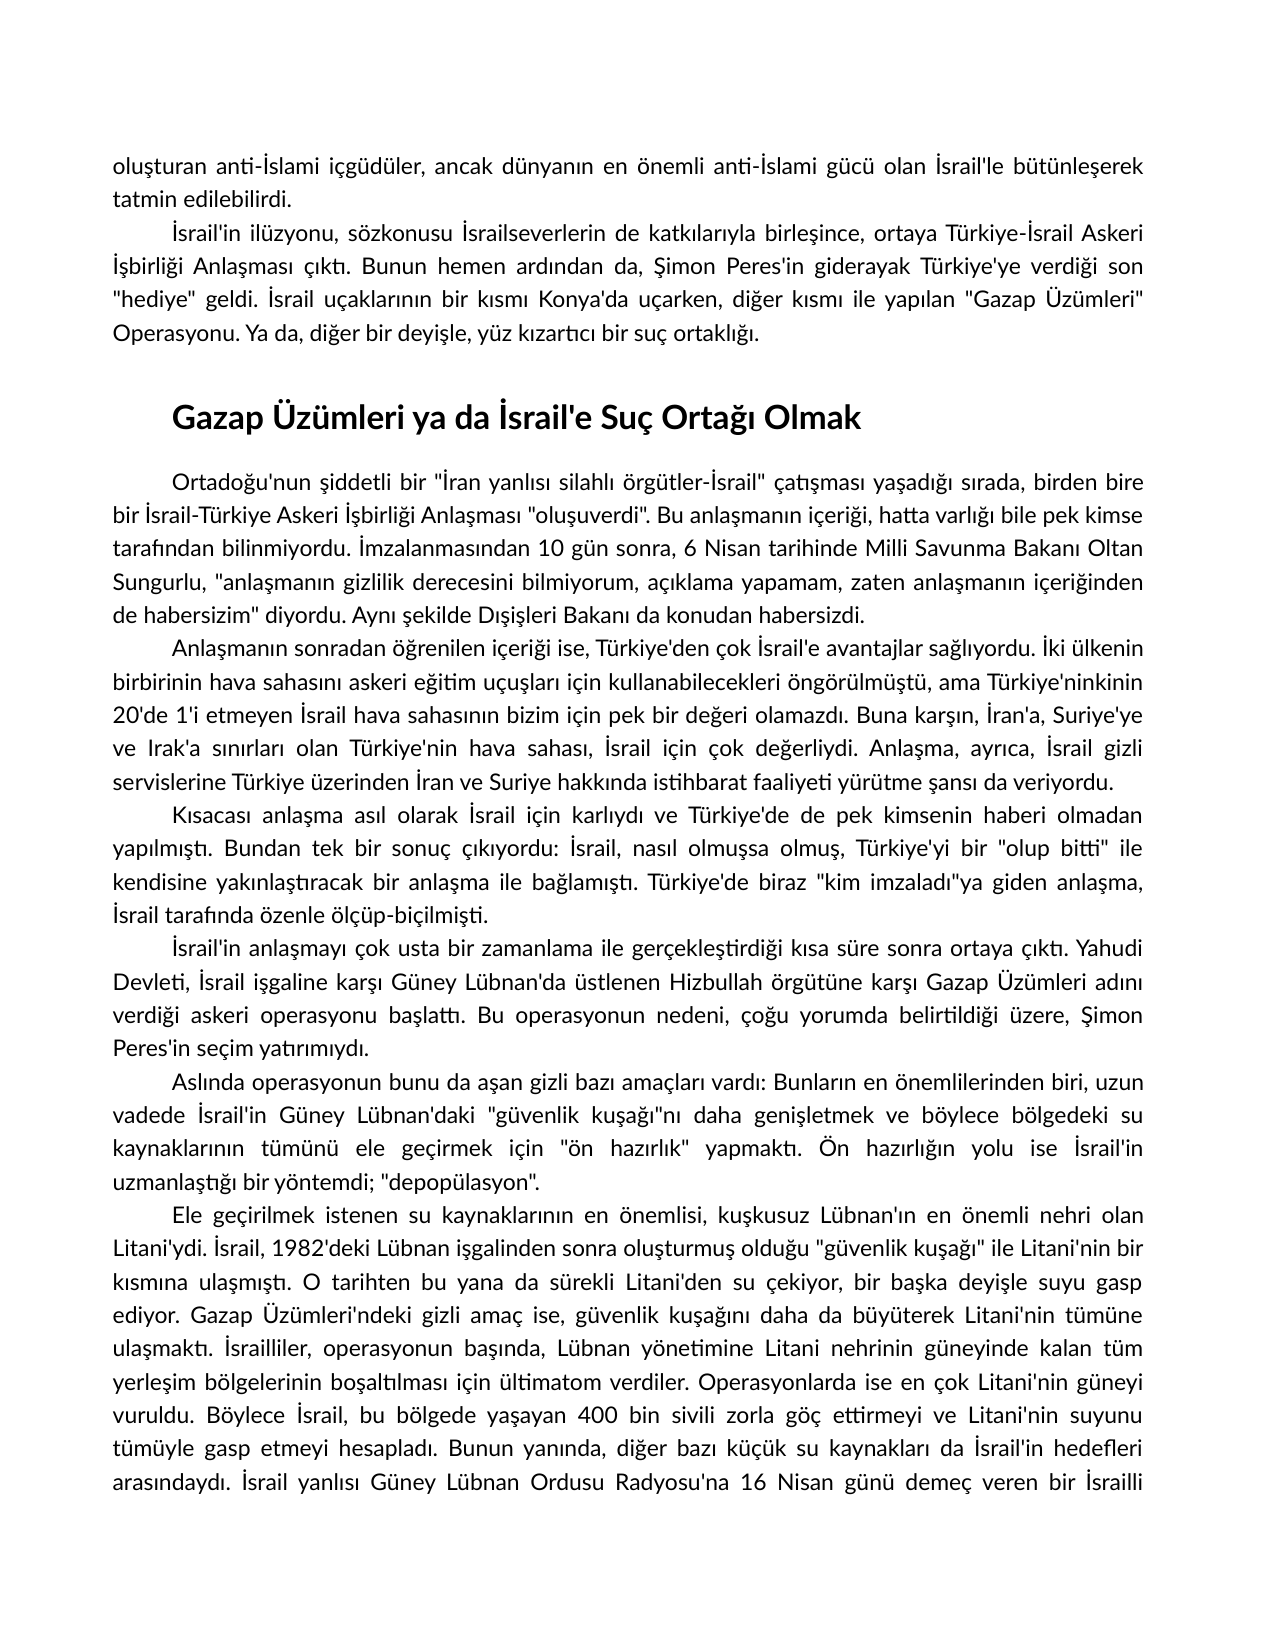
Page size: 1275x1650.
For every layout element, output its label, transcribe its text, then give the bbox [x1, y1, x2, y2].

text İsrail'in anlaşmayı çok usta bir zamanlama ile gerçekleştirdiği kısa süre sonra ortaya çıktı. Yahudi Devleti, İsrail işgaline karşı Güney Lübnan'da üstlenen Hizbullah örgütüne karşı Gazap Üzümleri adını verdiği askeri operasyonu başlattı. Bu operasyonun nedeni, çoğu yorumda belirtildiği üzere, Şimon Peres'in seçim yatırımıydı. [112, 930, 1145, 1063]
text Aslında operasyonun bunu da aşan gizli bazı amaçları vardı: Bunların en önemlilerinden biri, uzun vadede İsrail'in Güney Lübnan'daki "güvenlik kuşağı"nı daha genişletmek ve böylece bölgedeki su kaynaklarının tümünü ele geçirmek için "ön hazırlık" yapmaktı. Ön hazırlığın yolu ise İsrail'in uzmanlaştığı bir yöntemdi; "depopülasyon". [112, 1063, 1145, 1197]
subtitle Gazap Üzümleri ya da İsrail'e Suç Ortağı Olmak [112, 403, 1145, 436]
text Kısacası anlaşma asıl olarak İsrail için karlıydı ve Türkiye'de de pek kimsenin haberi olmadan yapılmıştı. Bundan tek bir sonuç çıkıyordu: İsrail, nasıl olmuşsa olmuş, Türkiye'yi bir "olup bitti" ile kendisine yakınlaştıracak bir anlaşma ile bağlamıştı. Türkiye'de biraz "kim imzaladı"ya giden anlaşma, İsrail tarafında özenle ölçüp-biçilmişti. [112, 797, 1145, 930]
text İsrail'in ilüzyonu, sözkonusu İsrailseverlerin de katkılarıyla birleşince, ortaya Türkiye-İsrail Askeri İşbirliği Anlaşması çıktı. Bunun hemen ardından da, Şimon Peres'in giderayak Türkiye'ye verdiği son "hediye" geldi. İsrail uçaklarının bir kısmı Konya'da uçarken, diğer kısmı ile yapılan "Gazap Üzümleri" Operasyonu. Ya da, diğer bir deyişle, yüz kızartıcı bir suç ortaklığı. [112, 214, 1145, 348]
text Anlaşmanın sonradan öğrenilen içeriği ise, Türkiye'den çok İsrail'e avantajlar sağlıyordu. İki ülkenin birbirinin hava sahasını askeri eğitim uçuşları için kullanabilecekleri öngörülmüştü, ama Türkiye'ninkinin 20'de 1'i etmeyen İsrail hava sahasının bizim için pek bir değeri olamazdı. Buna karşın, İran'a, Suriye'ye ve Irak'a sınırları olan Türkiye'nin hava sahası, İsrail için çok değerliydi. Anlaşma, ayrıca, İsrail gizli servislerine Türkiye üzerinden İran ve Suriye hakkında istihbarat faaliyeti yürütme şansı da veriyordu. [112, 630, 1145, 797]
text oluşturan anti-İslami içgüdüler, ancak dünyanın en önemli anti-İslami gücü olan İsrail'le bütünleşerek tatmin edilebilirdi. [112, 148, 1145, 214]
text Ortadoğu'nun şiddetli bir "İran yanlısı silahlı örgütler-İsrail" çatışması yaşadığı sırada, birden bire bir İsrail-Türkiye Askeri İşbirliği Anlaşması "oluşuverdi". Bu anlaşmanın içeriği, hatta varlığı bile pek kimse tarafından bilinmiyordu. İmzalanmasından 10 gün sonra, 6 Nisan tarihinde Milli Savunma Bakanı Oltan Sungurlu, "anlaşmanın gizlilik derecesini bilmiyorum, açıklama yapamam, zaten anlaşmanın içeriğinden de habersizim" diyordu. Aynı şekilde Dışişleri Bakanı da konudan habersizdi. [112, 463, 1145, 630]
text Ele geçirilmek istenen su kaynaklarının en önemlisi, kuşkusuz Lübnan'ın en önemli nehri olan Litani'ydi. İsrail, 1982'deki Lübnan işgalinden sonra oluşturmuş olduğu "güvenlik kuşağı" ile Litani'nin bir kısmına ulaşmıştı. O tarihten bu yana da sürekli Litani'den su çekiyor, bir başka deyişle suyu gasp ediyor. Gazap Üzümleri'ndeki gizli amaç ise, güvenlik kuşağını daha da büyüterek Litani'nin tümüne ulaşmaktı. İsrailliler, operasyonun başında, Lübnan yönetimine Litani nehrinin güneyinde kalan tüm yerleşim bölgelerinin boşaltılması için ültimatom verdiler. Operasyonlarda ise en çok Litani'nin güneyi vuruldu. Böylece İsrail, bu bölgede yaşayan 400 bin sivili zorla göç ettirmeyi ve Litani'nin suyunu tümüyle gasp etmeyi hesapladı. Bunun yanında, diğer bazı küçük su kaynakları da İsrail'in hedefleri arasındaydı. İsrail yanlısı Güney Lübnan Ordusu Radyosu'na 16 Nisan günü demeç veren bir İsrailli [112, 1197, 1145, 1497]
